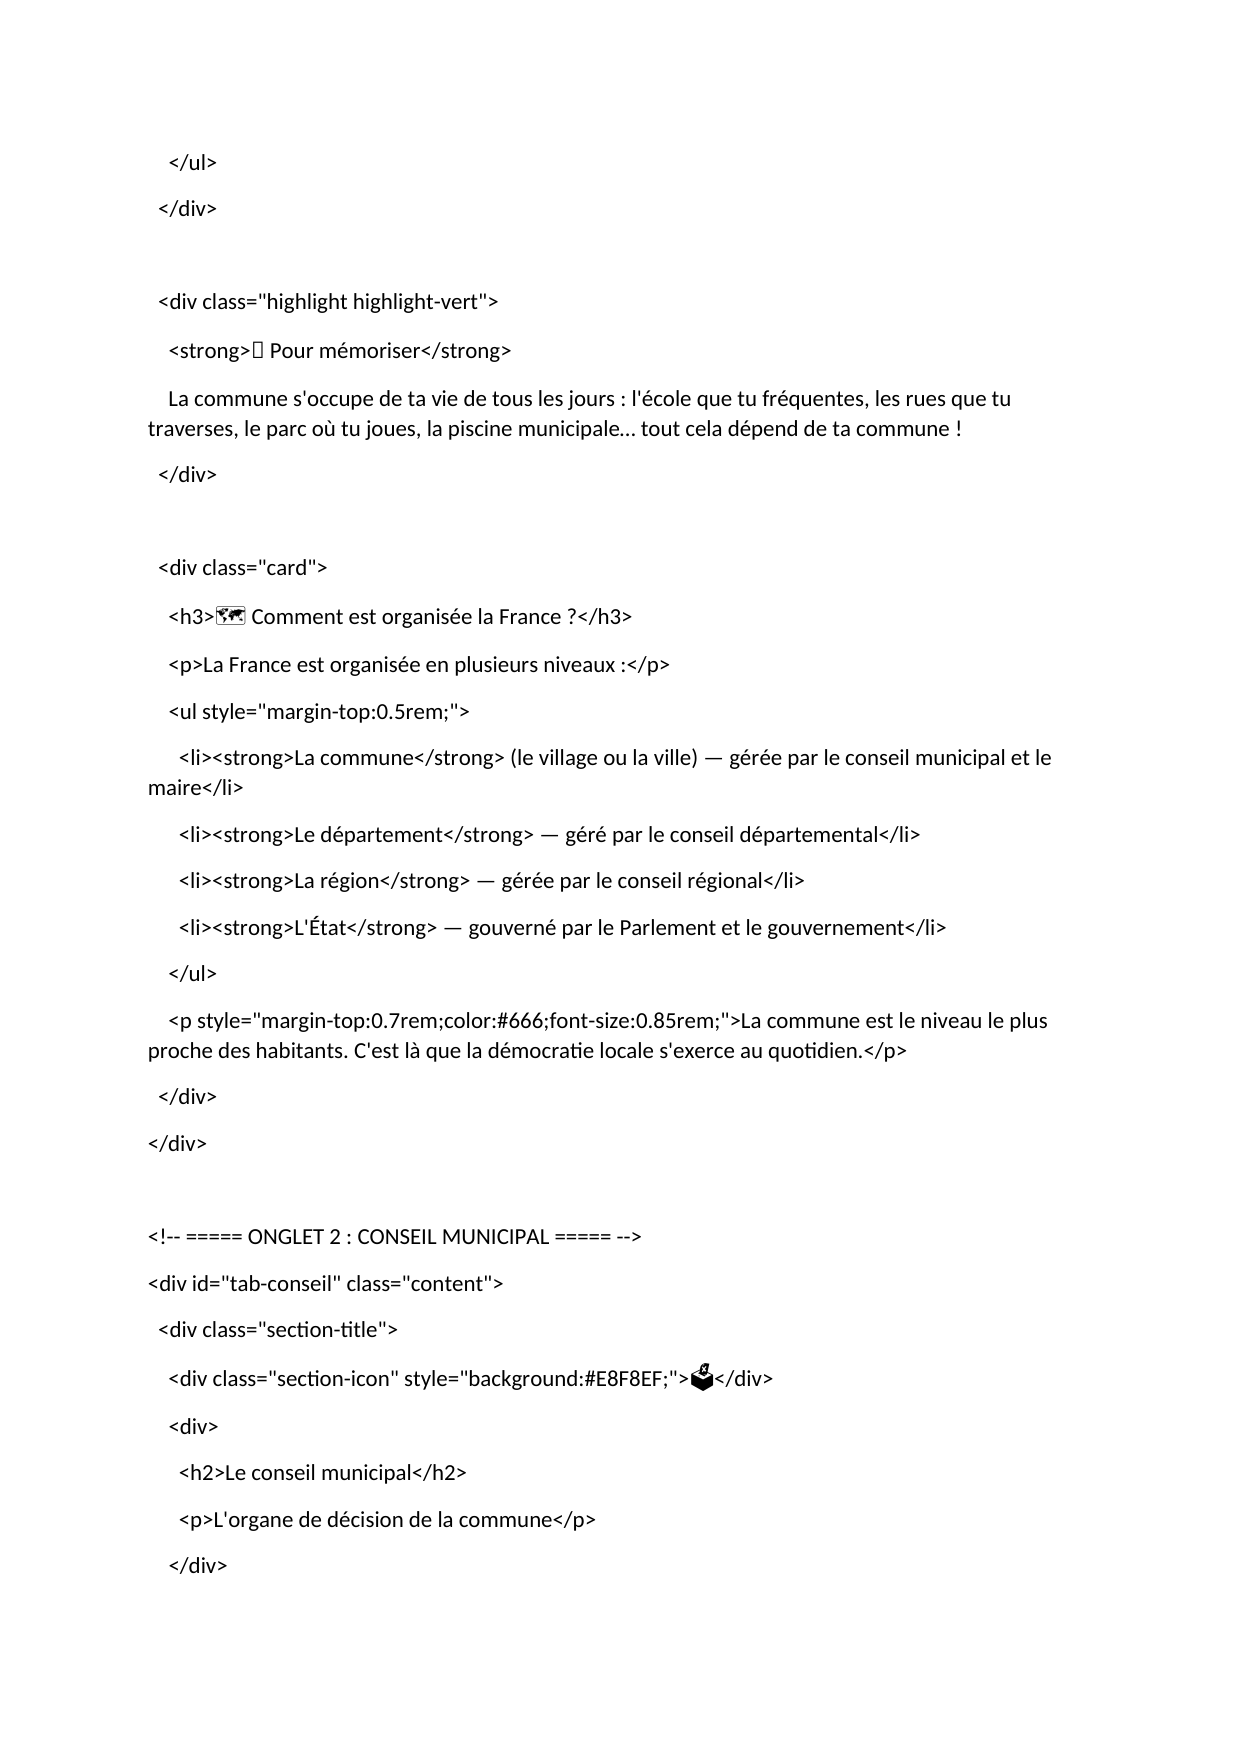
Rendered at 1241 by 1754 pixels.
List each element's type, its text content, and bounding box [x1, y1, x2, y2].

text <li><strong>Le département</strong> — géré par le conseil départemental</li> [148, 820, 1093, 848]
text <li><strong>L'État</strong> — gouverné par le Parlement et le gouvernement</li> [148, 913, 1093, 941]
text <div class="section-title"> [148, 1315, 1093, 1343]
text <div class="section-icon" style="background:#E8F8EF;">🗳️</div> [148, 1362, 1093, 1393]
text <li><strong>La région</strong> — gérée par le conseil régional</li> [148, 866, 1093, 894]
text La commune s'occupe de ta vie de tous les jours : l'école que tu fréquentes, les rues que tu traverses, le parc où tu joues, la piscine municipale… tout cela dépend de ta commune ! [148, 384, 1093, 442]
text </div> [148, 1129, 1093, 1157]
text </div> [148, 1552, 1093, 1580]
text <p>La France est organisée en plusieurs niveaux :</p> [148, 650, 1093, 678]
text <div class="card"> [148, 553, 1093, 582]
text <p style="margin-top:0.7rem;color:#666;font-size:0.85rem;">La commune est le niveau le plus proche des habitants. C'est là que la démocratie locale s'exerce au quotidien.</p> [148, 1006, 1093, 1064]
text </ul> [148, 959, 1093, 987]
text </div> [148, 1082, 1093, 1111]
text </ul> [148, 148, 1093, 176]
text <h3>🗺️ Comment est organisée la France ?</h3> [148, 600, 1093, 631]
text <div id="tab-conseil" class="content"> [148, 1269, 1093, 1297]
text <strong>💡 Pour mémoriser</strong> [148, 334, 1093, 365]
text <p>L'organe de décision de la commune</p> [148, 1505, 1093, 1533]
text </div> [148, 194, 1093, 222]
text <div class="highlight highlight-vert"> [148, 287, 1093, 315]
text <h2>Le conseil municipal</h2> [148, 1458, 1093, 1487]
text </div> [148, 460, 1093, 488]
text <!-- ===== ONGLET 2 : CONSEIL MUNICIPAL ===== --> [148, 1222, 1093, 1250]
text <li><strong>La commune</strong> (le village ou la ville) — gérée par le conseil municipal et le maire</li> [148, 743, 1093, 801]
text <div> [148, 1412, 1093, 1440]
text <ul style="margin-top:0.5rem;"> [148, 697, 1093, 725]
